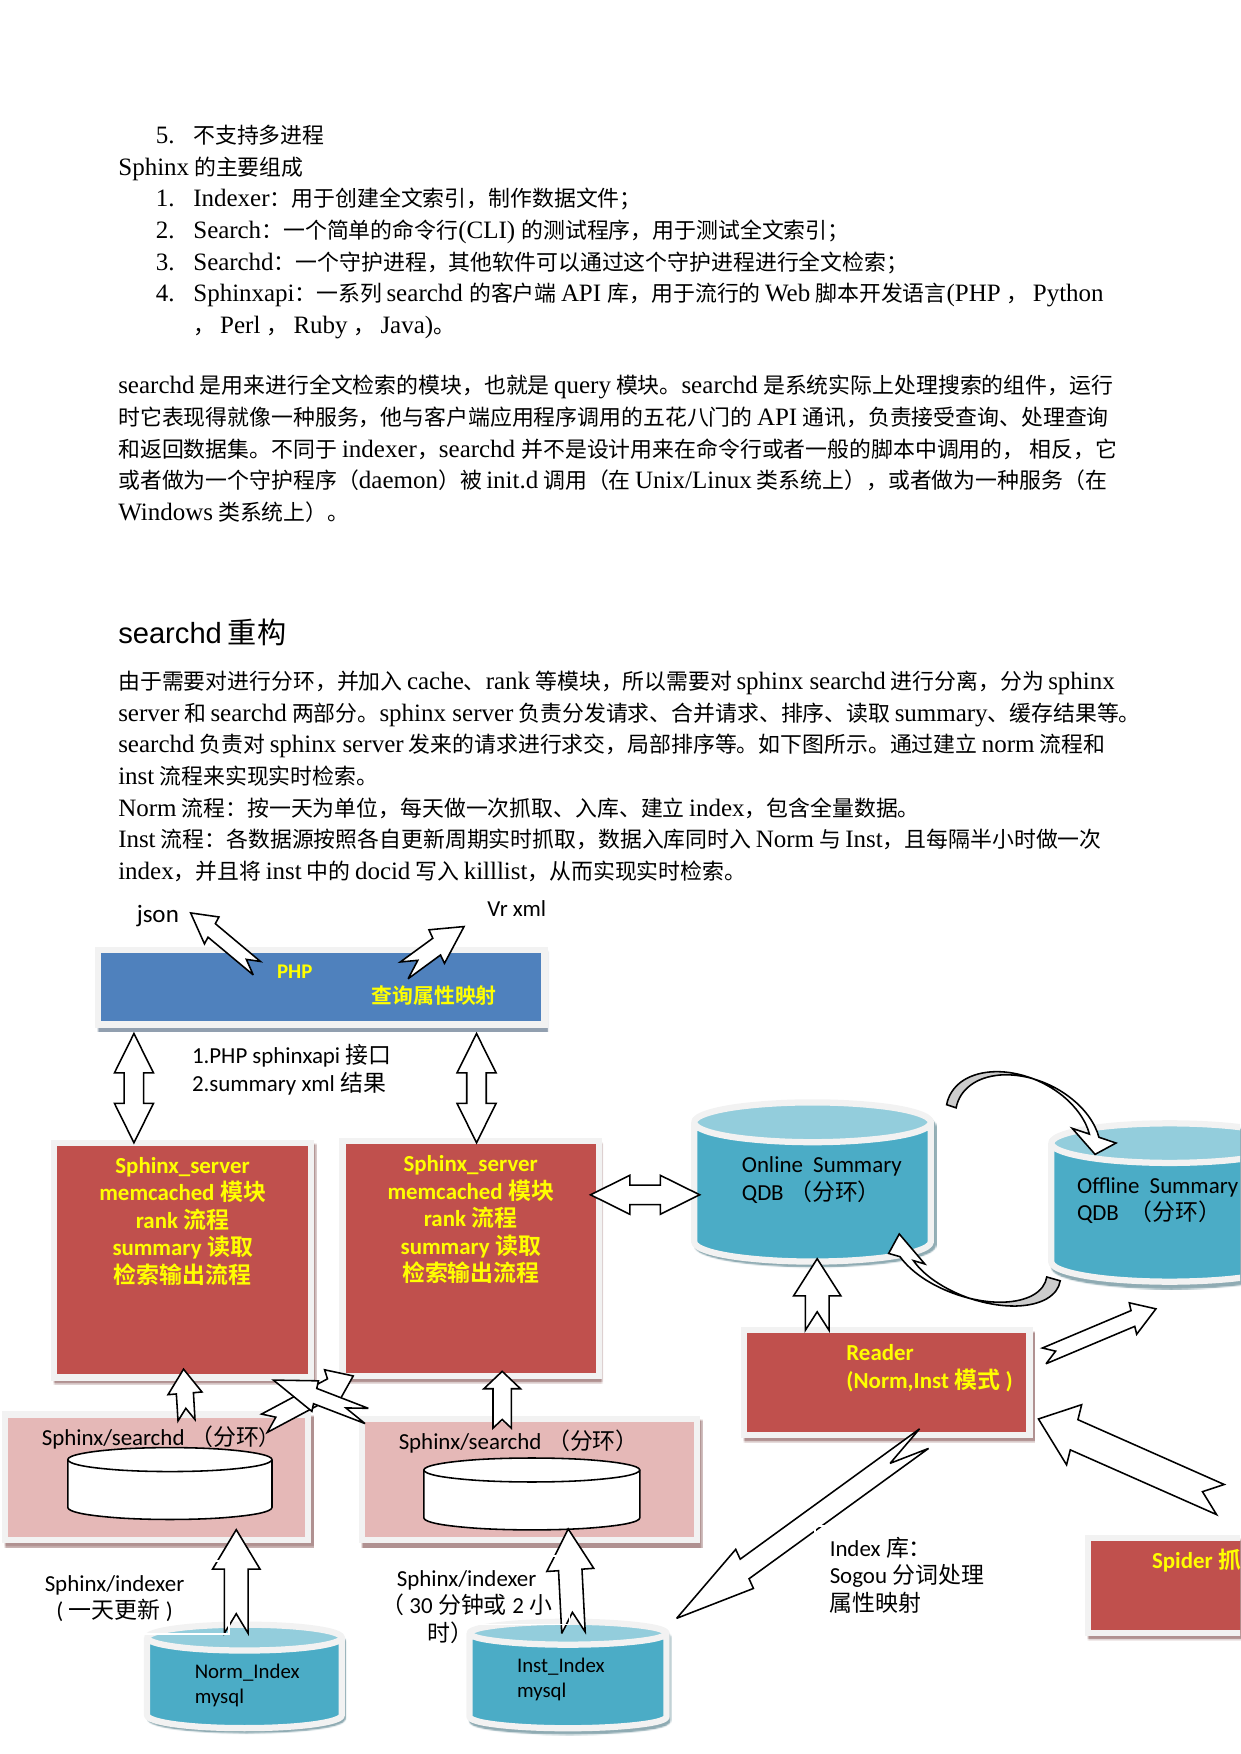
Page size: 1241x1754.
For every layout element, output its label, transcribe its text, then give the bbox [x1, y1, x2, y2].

list Indexer：用于创建全文索引，制作数据文件； [156, 181, 1122, 213]
text Norm流程：按一天为单位，每天做一次抓取、入库、建立index，包含全量数据。 [118, 791, 1122, 822]
text 由于需要对进行分环，并加入cache、rank等模块，所以需要对sphinx searchd进行分离，分为sphinx server和searchd两部分。sphinx server负责分发请求、合并请求、排序、读取summary、缓存结果等。 [118, 664, 1122, 727]
list Sphinxapi：一系列searchd 的客户端API 库，用于流行的Web脚本开发语言(PHP ， Python ， Perl ， Ruby ， Java)。 [156, 276, 1122, 340]
text Sphinx的主要组成 [118, 150, 1122, 181]
text searchd是用来进行全文检索的模块，也就是query模块。searchd是系统实际上处理搜索的组件，运行时它表现得就像一种服务，他与客户端应用程序调用的五花八门的API通讯，负责接受查询、处理查询和返回数据集。不同于 indexer，searchd 并不是设计用来在命令行或者一般的脚本中调用的， 相反，它或者做为一个守护程序（daemon）被init.d调用（在Unix/Linux类系统上），或者做为一种服务（在Windows类系统上）。 [118, 368, 1122, 527]
subtitle searchd重构 [118, 609, 1122, 652]
list Searchd：一个守护进程，其他软件可以通过这个守护进程进行全文检索； [156, 245, 1122, 276]
text Inst流程：各数据源按照各自更新周期实时抓取，数据入库同时入Norm与Inst，且每隔半小时做一次index，并且将inst中的docid写入killlist，从而实现实时检索。 [118, 822, 1122, 886]
list 不支持多进程 [156, 118, 1122, 150]
text searchd负责对sphinx server发来的请求进行求交，局部排序等。如下图所示。通过建立norm流程和inst流程来实现实时检索。 [118, 727, 1122, 791]
list Search：一个简单的命令行(CLI) 的测试程序，用于测试全文索引； [156, 213, 1122, 245]
